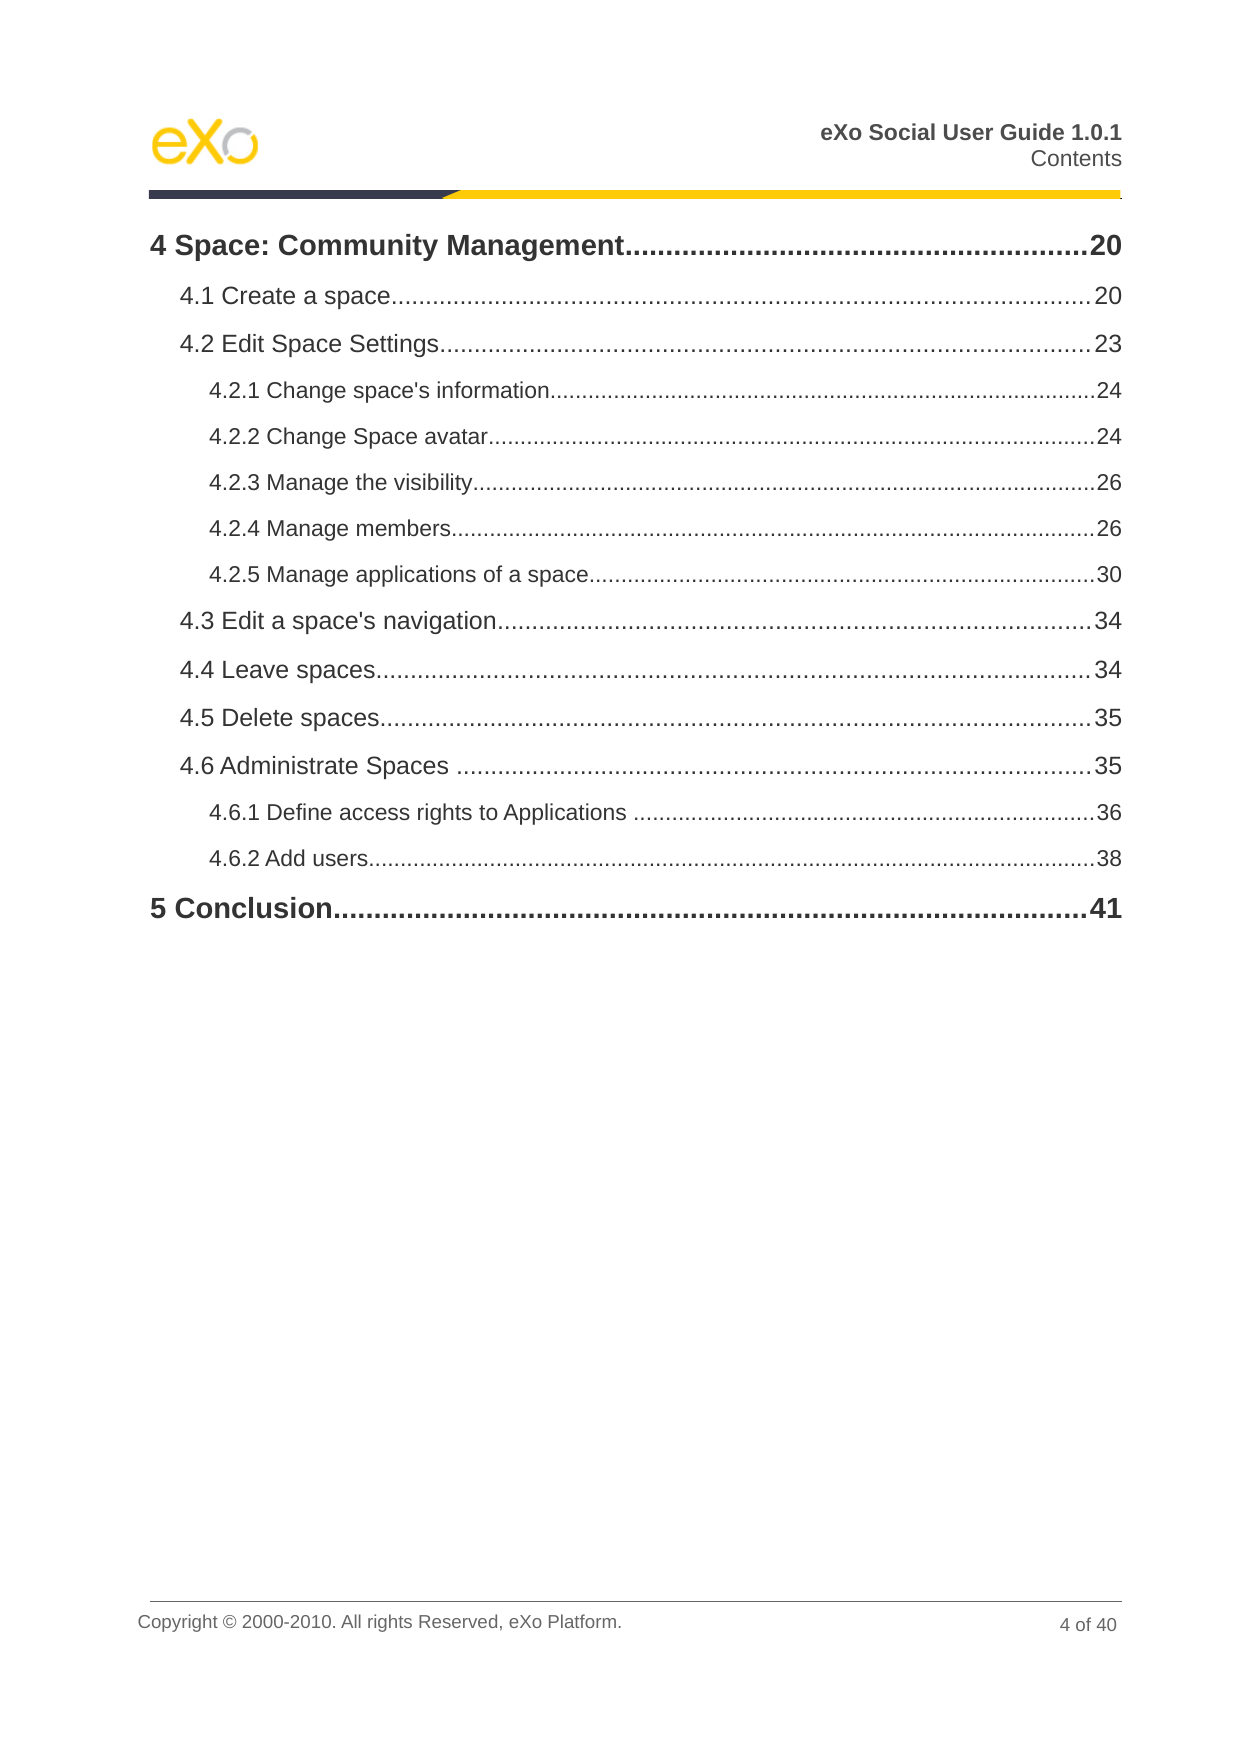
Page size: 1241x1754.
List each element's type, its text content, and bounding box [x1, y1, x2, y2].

text 4.6.2 Add users 38 [209, 845, 1122, 871]
text 4.6.1 Define access rights to Applications 36 [209, 799, 1122, 826]
text 4.6 Administrate Spaces 35 [179, 751, 1122, 780]
text 4 Space: Community Management 20 [150, 228, 1122, 261]
text 4.2.5 Manage applications of a space 30 [209, 561, 1122, 587]
text 4.4 Leave spaces 34 [179, 654, 1122, 683]
picture [148, 190, 1121, 199]
text 5 Conclusion 41 [150, 891, 1122, 924]
text 4.2.2 Change Space avatar 24 [209, 423, 1122, 449]
text 4.3 Edit a space's navigation 34 [179, 606, 1122, 635]
picture [152, 118, 259, 165]
text 4.2 Edit Space Settings 23 [179, 329, 1122, 358]
text 4.5 Delete spaces 35 [179, 703, 1122, 732]
text 4.2.4 Manage members 26 [209, 515, 1122, 541]
text 4.1 Create a space 20 [179, 281, 1122, 309]
text 4.2.1 Change space's information 24 [209, 377, 1122, 403]
text 4.2.3 Manage the visibility 26 [209, 469, 1122, 495]
